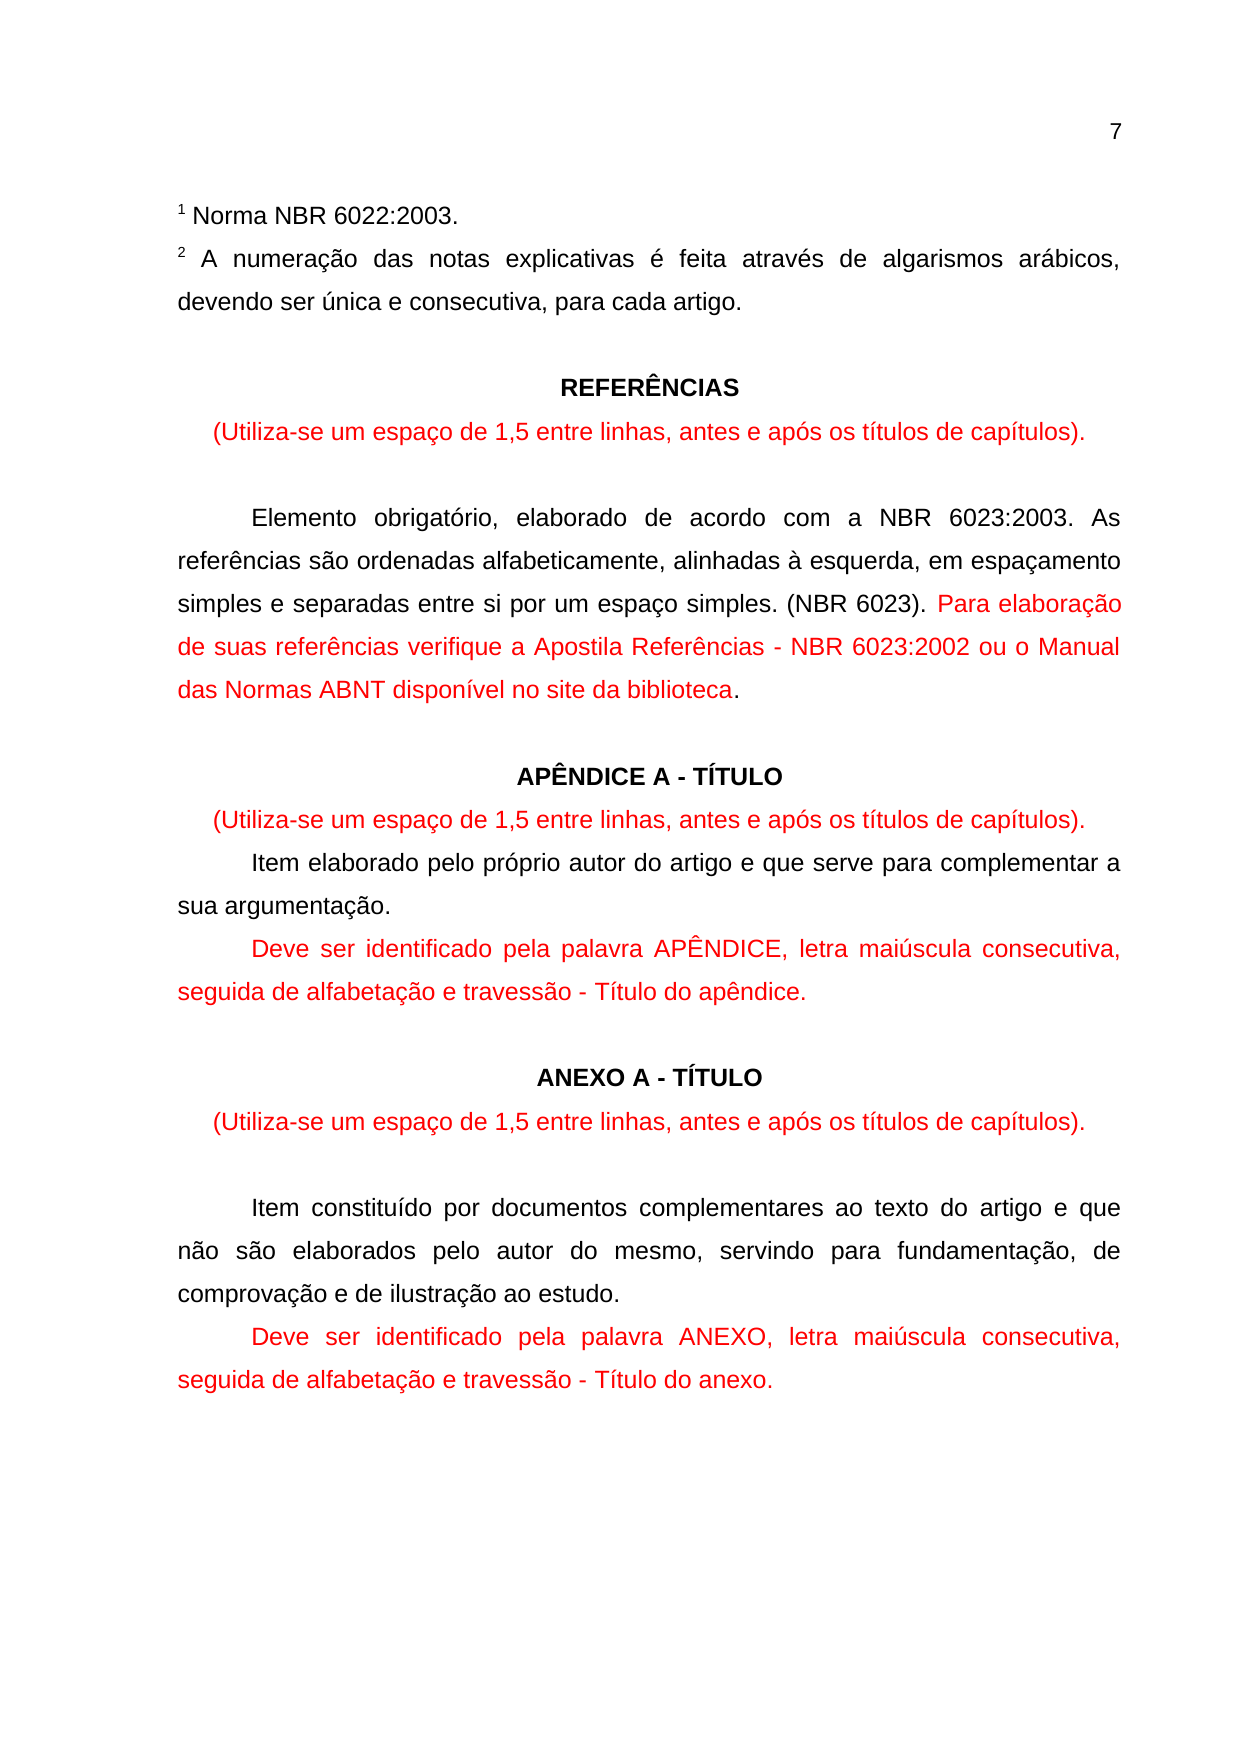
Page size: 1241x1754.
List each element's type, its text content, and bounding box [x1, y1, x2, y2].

text Deve ser identificado pela palavra APÊNDICE, letra maiúscula consecutiva, seguida de alfabetação e travessão - Título do apêndice. [177, 934, 1122, 1006]
text 1 Norma NBR 6022:2003. [177, 177, 1122, 229]
text Deve ser identificado pela palavra ANEXO, letra maiúscula consecutiva, seguida de alfabetação e travessão - Título do anexo. [177, 1322, 1122, 1394]
text ANEXO A - TÍTULO [177, 1063, 1122, 1092]
text (Utiliza-se um espaço de 1,5 entre linhas, antes e após os títulos de capítulos). [177, 1106, 1122, 1135]
text Elemento obrigatório, elaborado de acordo com a NBR 6023:2003. As referências são ordenadas alfabeticamente, alinhadas à esquerda, em espaçamento simples e separadas entre si por um espaço simples. (NBR 6023). Para elaboração de suas referências verifique a Apostila Referências - NBR 6023:2002 ou o Manual das Normas ABNT disponível no site da biblioteca. [177, 503, 1122, 704]
text APÊNDICE A - TÍTULO [177, 761, 1122, 790]
text Item constituído por documentos complementares ao texto do artigo e que não são elaborados pelo autor do mesmo, servindo para fundamentação, de comprovação e de ilustração ao estudo. [177, 1193, 1122, 1308]
text 2 A numeração das notas explicativas é feita através de algarismos arábicos, devendo ser única e consecutiva, para cada artigo. [177, 244, 1122, 316]
text (Utiliza-se um espaço de 1,5 entre linhas, antes e após os títulos de capítulos). [177, 804, 1122, 833]
text REFERÊNCIAS [177, 373, 1122, 402]
text (Utiliza-se um espaço de 1,5 entre linhas, antes e após os títulos de capítulos). [177, 416, 1122, 445]
text Item elaborado pelo próprio autor do artigo e que serve para complementar a sua argumentação. [177, 848, 1122, 919]
